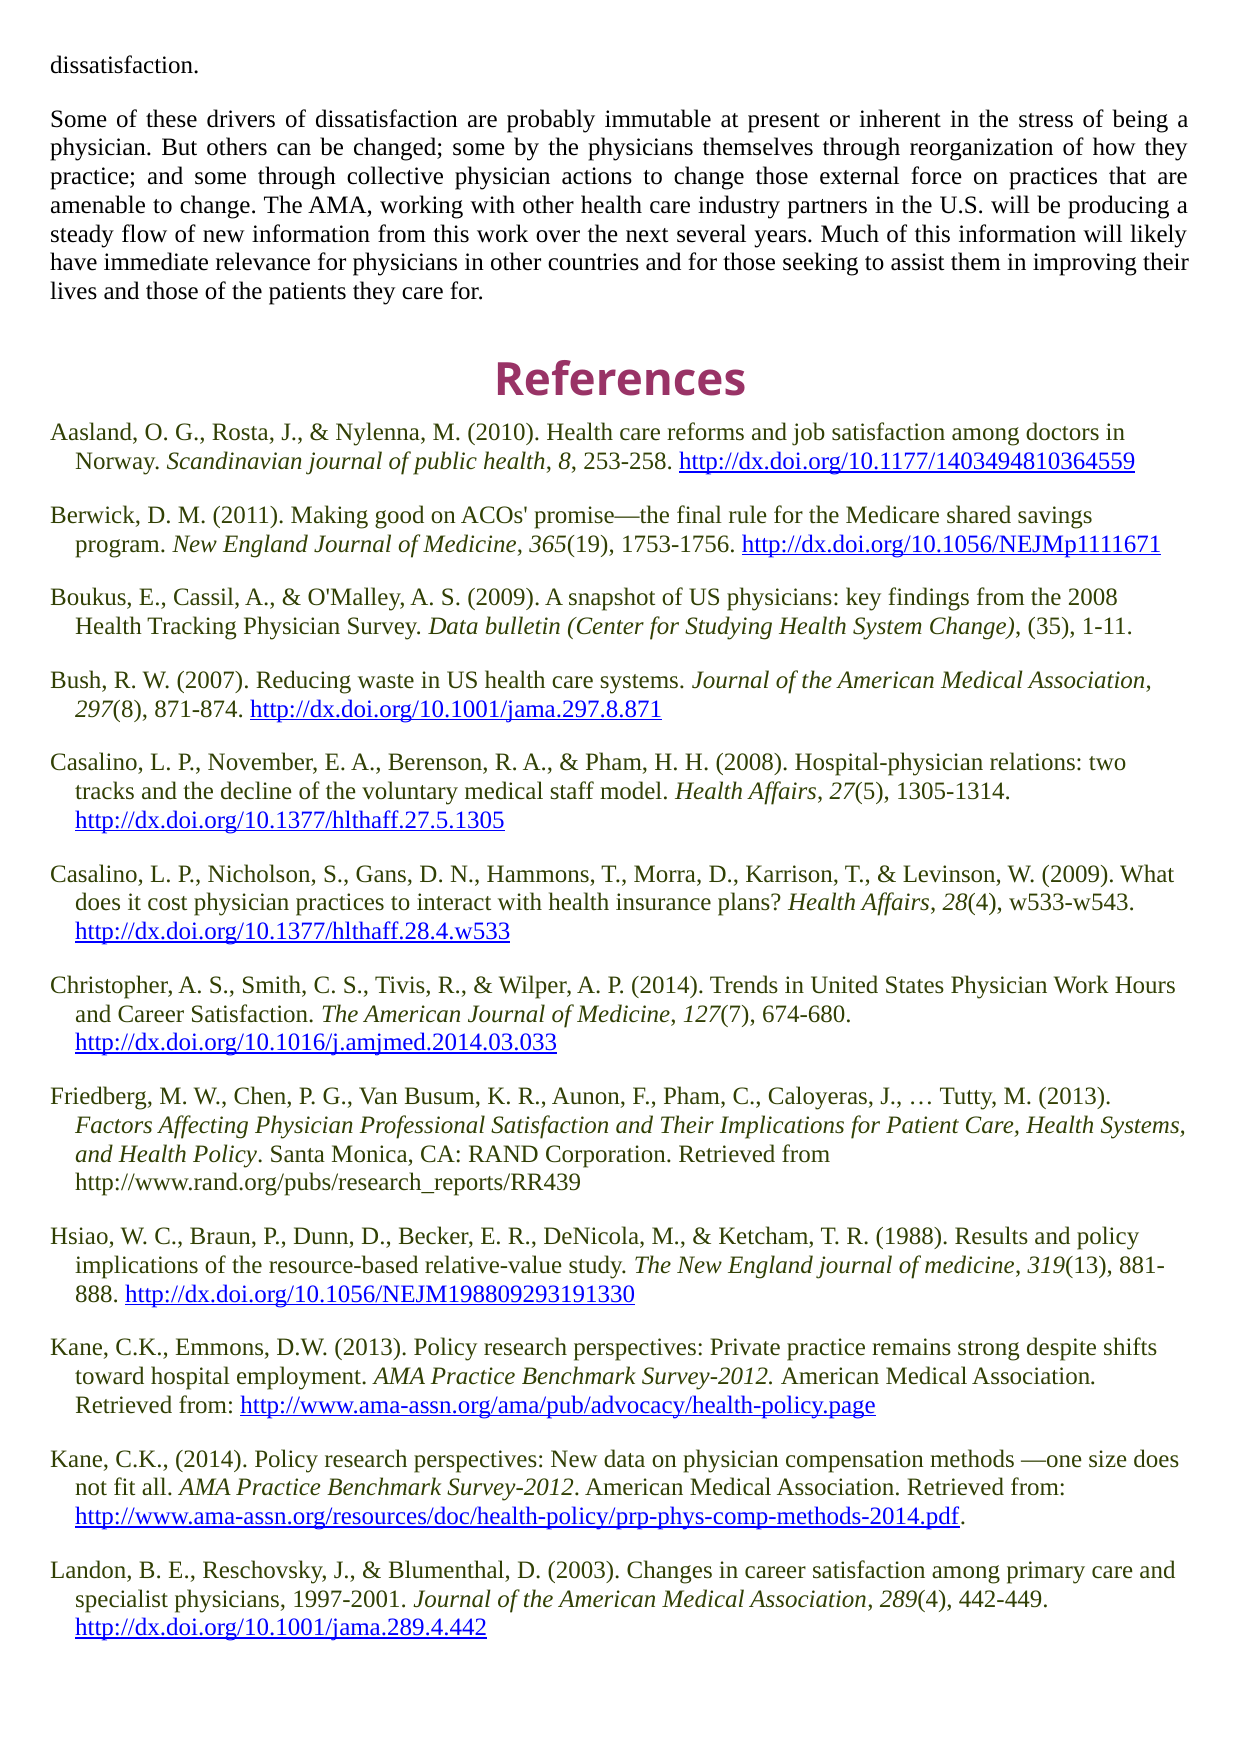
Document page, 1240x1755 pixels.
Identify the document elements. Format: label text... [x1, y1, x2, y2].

text Some of these drivers of dissatisfaction are probably immutable at present or inherent in the stress of being a physician. But others can be changed; some by the physicians themselves through reorganization of how they practice; and some through collective physician actions to change those external force on practices that are amenable to change. The AMA, working with other health care industry partners in the U.S. will be producing a steady flow of new information from this work over the next several years. Much of this information will likely have immediate relevance for physicians in other countries and for those seeking to assist them in improving their lives and those of the patients they care for. [50, 104, 1189, 305]
list Landon, B. E., Reschovsky, J., & Blumenthal, D. (2003). Changes in career satisfaction among primary care and specialist physicians, 1997-2001. Journal of the American Medical Association, 289(4), 442-449. http://dx.doi.org/10.1001/jama.289.4.442 [50, 1555, 1189, 1641]
list Kane, C.K., (2014). Policy research perspectives: New data on physician compensation methods —one size does not fit all. AMA Practice Benchmark Survey-2012. American Medical Association. Retrieved from: http://www.ama-assn.org/resources/doc/health-policy/prp-phys-comp-methods-2014.pdf. [50, 1444, 1189, 1530]
text dissatisfaction. [50, 50, 1189, 79]
list Hsiao, W. C., Braun, P., Dunn, D., Becker, E. R., DeNicola, M., & Ketcham, T. R. (1988). Results and policy implications of the resource-based relative-value study. The New England journal of medicine, 319(13), 881-888. http://dx.doi.org/10.1056/NEJM198809293191330 [50, 1221, 1189, 1307]
list Bush, R. W. (2007). Reducing waste in US health care systems. Journal of the American Medical Association, 297(8), 871-874. http://dx.doi.org/10.1001/jama.297.8.871 [50, 665, 1189, 722]
subtitle References [50, 355, 1189, 405]
list Casalino, L. P., Nicholson, S., Gans, D. N., Hammons, T., Morra, D., Karrison, T., & Levinson, W. (2009). What does it cost physician practices to interact with health insurance plans? Health Affairs, 28(4), w533-w543. http://dx.doi.org/10.1377/hlthaff.28.4.w533 [50, 859, 1189, 945]
list Friedberg, M. W., Chen, P. G., Van Busum, K. R., Aunon, F., Pham, C., Caloyeras, J., … Tutty, M. (2013). Factors Affecting Physician Professional Satisfaction and Their Implications for Patient Care, Health Systems, and Health Policy. Santa Monica, CA: RAND Corporation. Retrieved from http://www.rand.org/pubs/research_reports/RR439 [50, 1081, 1189, 1196]
list Aasland, O. G., Rosta, J., & Nylenna, M. (2010). Health care reforms and job satisfaction among doctors in Norway. Scandinavian journal of public health, 8, 253-258. http://dx.doi.org/10.1177/1403494810364559 [50, 417, 1189, 475]
list Kane, C.K., Emmons, D.W. (2013). Policy research perspectives: Private practice remains strong despite shifts toward hospital employment. AMA Practice Benchmark Survey-2012. American Medical Association. Retrieved from: http://www.ama-assn.org/ama/pub/advocacy/health-policy.page [50, 1332, 1189, 1419]
list Casalino, L. P., November, E. A., Berenson, R. A., & Pham, H. H. (2008). Hospital-physician relations: two tracks and the decline of the voluntary medical staff model. Health Affairs, 27(5), 1305-1314. http://dx.doi.org/10.1377/hlthaff.27.5.1305 [50, 747, 1189, 834]
list Boukus, E., Cassil, A., & O'Malley, A. S. (2009). A snapshot of US physicians: key findings from the 2008 Health Tracking Physician Survey. Data bulletin (Center for Studying Health System Change), (35), 1-11. [50, 582, 1189, 640]
list Berwick, D. M. (2011). Making good on ACOs' promise—the final rule for the Medicare shared savings program. New England Journal of Medicine, 365(19), 1753-1756. http://dx.doi.org/10.1056/NEJMp1111671 [50, 500, 1189, 557]
list Christopher, A. S., Smith, C. S., Tivis, R., & Wilper, A. P. (2014). Trends in United States Physician Work Hours and Career Satisfaction. The American Journal of Medicine, 127(7), 674-680. http://dx.doi.org/10.1016/j.amjmed.2014.03.033 [50, 970, 1189, 1056]
